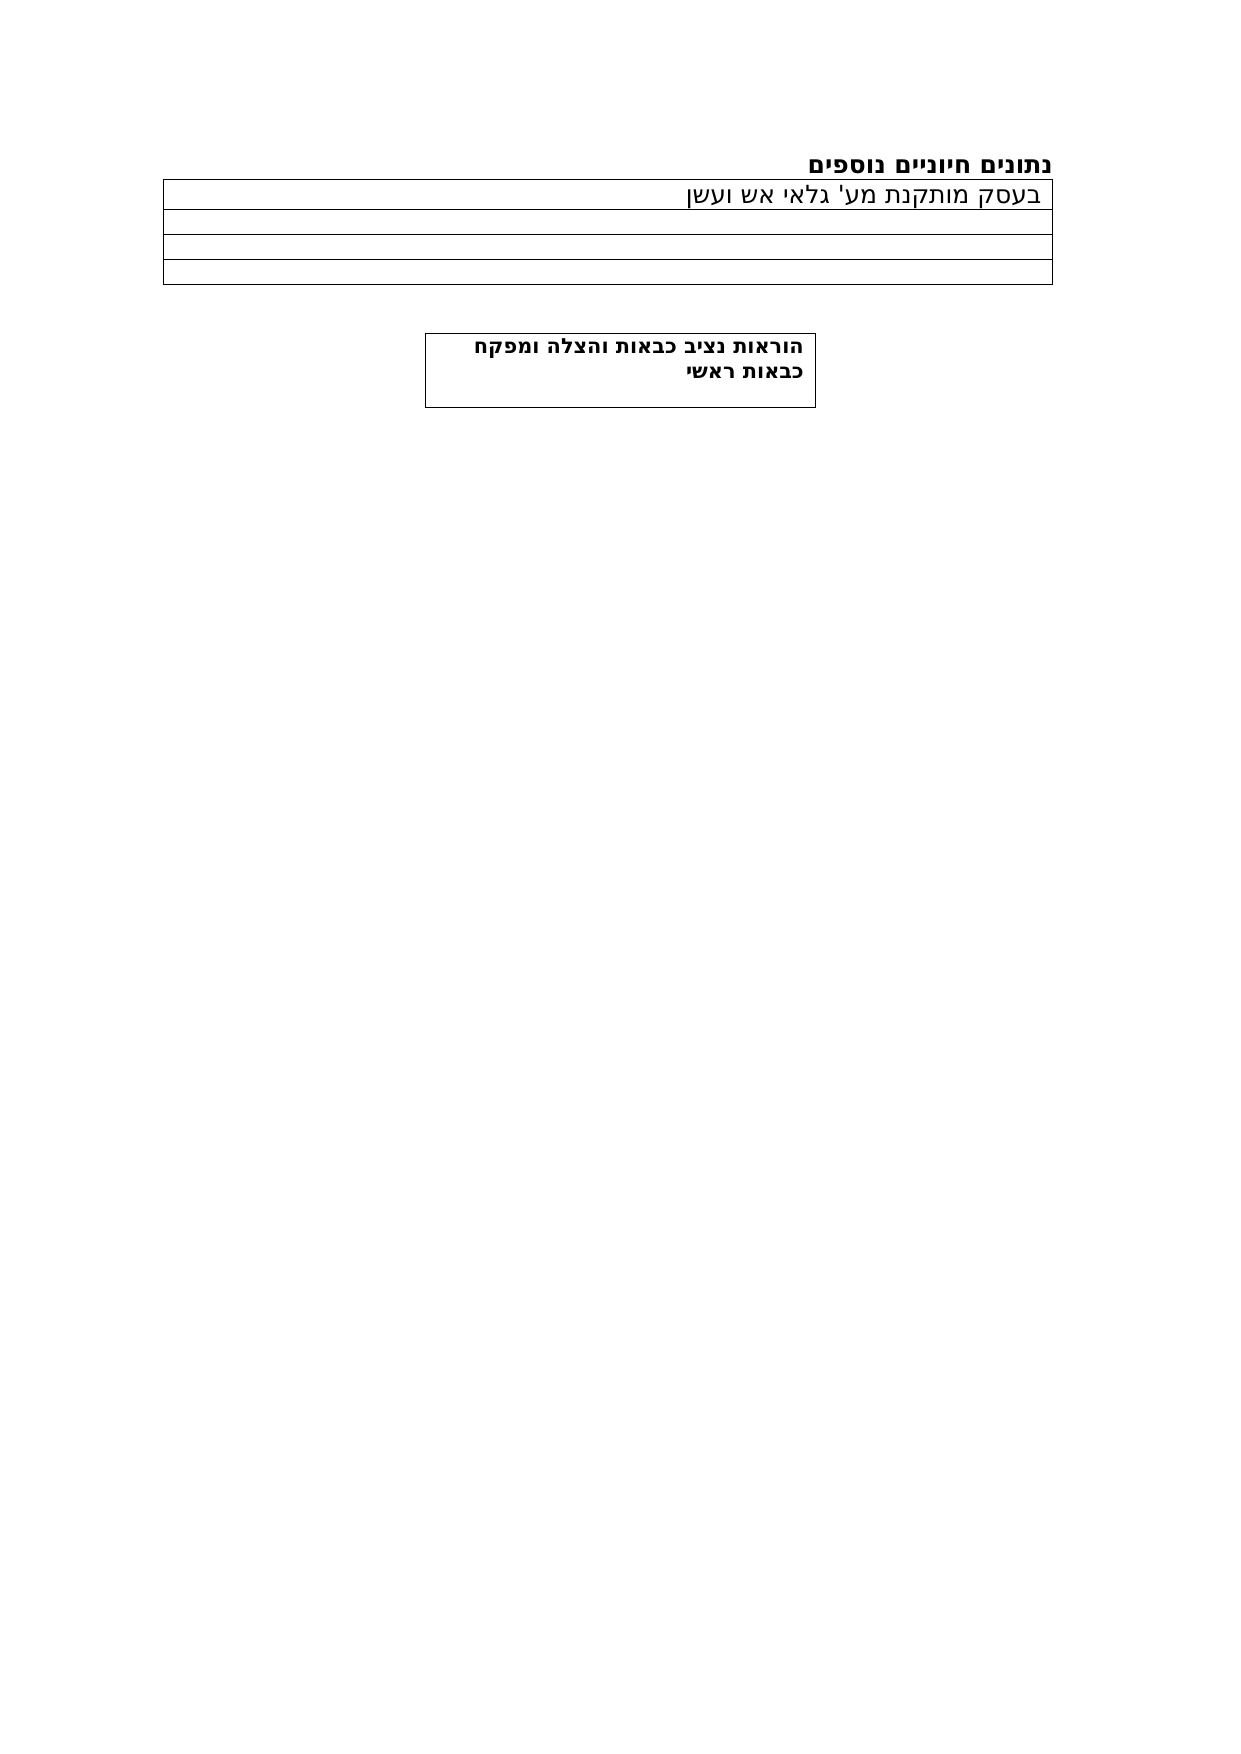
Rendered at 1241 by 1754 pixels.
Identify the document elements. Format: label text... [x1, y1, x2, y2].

table_cell [164, 235, 1052, 259]
table_cell [164, 260, 1052, 284]
table_header בעסק מותקנת מע' גלאי אש ועשן [164, 180, 1052, 209]
table_cell [164, 210, 1052, 234]
table_header הוראות נציב כבאות והצלה ומפקח כבאות ראשי [426, 334, 815, 407]
text נתונים חיוניים נוספים [187, 150, 1053, 179]
